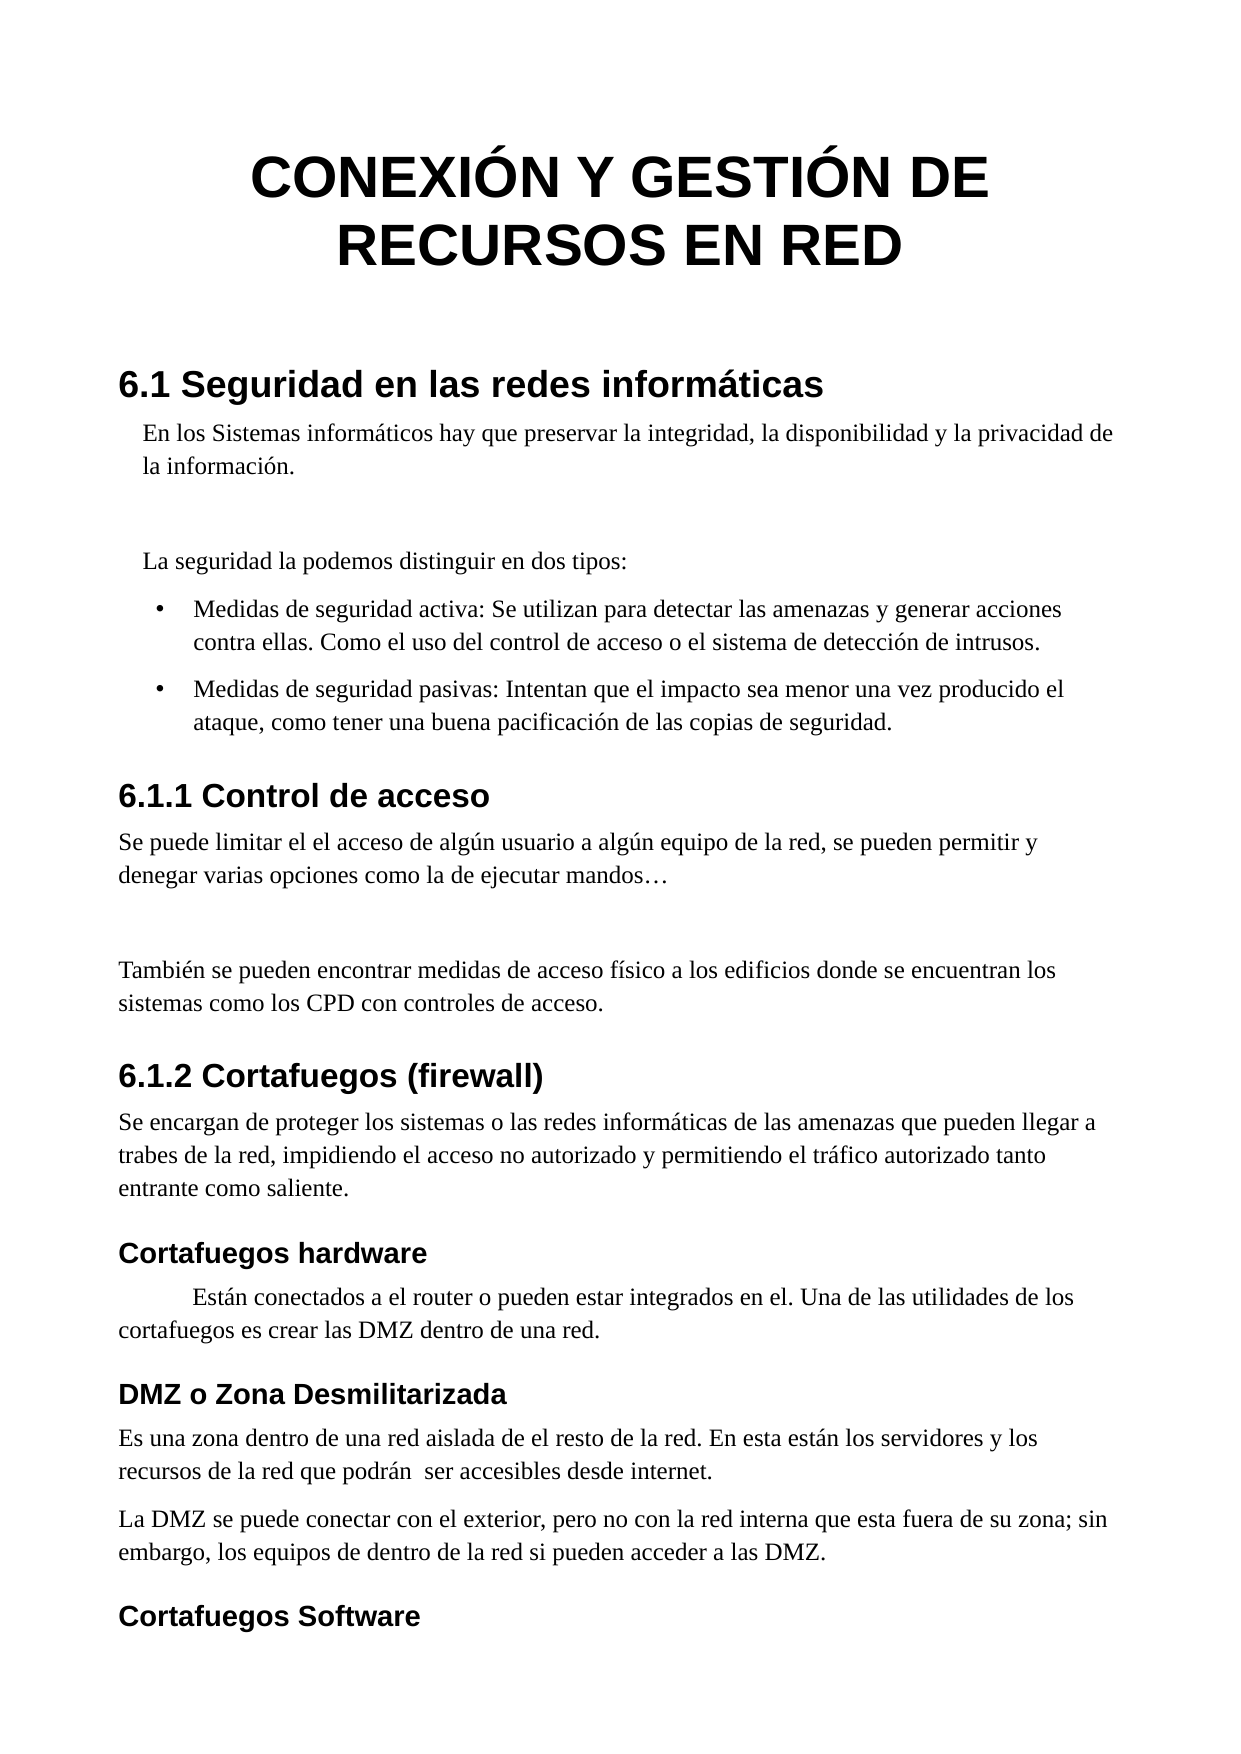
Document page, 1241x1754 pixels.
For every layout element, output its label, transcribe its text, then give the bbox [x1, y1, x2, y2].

text También se pueden encontrar medidas de acceso físico a los edificios donde se encuentran los sistemas como los CPD con controles de acceso. [118, 955, 1122, 1017]
text Es una zona dentro de una red aislada de el resto de la red. En esta están los servidores y los recursos de la red que podrán ser accesibles desde internet. [118, 1423, 1122, 1485]
list Medidas de seguridad activa: Se utilizan para detectar las amenazas y generar acciones contra ellas. Como el uso del control de acceso o el sistema de detección de intrusos. [156, 594, 1122, 656]
subtitle 6.1.2 Cortafuegos (firewall) [118, 1057, 1122, 1095]
subtitle DMZ o Zona Desmilitarizada [118, 1377, 1122, 1411]
text Se encargan de proteger los sistemas o las redes informáticas de las amenazas que pueden llegar a trabes de la red, impidiendo el acceso no autorizado y permitiendo el tráfico autorizado tanto entrante como saliente. [118, 1107, 1122, 1202]
text Están conectados a el router o pueden estar integrados en el. Una de las utilidades de los cortafuegos es crear las DMZ dentro de una red. [118, 1282, 1122, 1343]
list Medidas de seguridad pasivas: Intentan que el impacto sea menor una vez producido el ataque, como tener una buena pacificación de las copias de seguridad. [156, 674, 1122, 736]
text La DMZ se puede conectar con el exterior, pero no con la red interna que esta fuera de su zona; sin embargo, los equipos de dentro de la red si pueden acceder a las DMZ. [118, 1504, 1122, 1565]
text Se puede limitar el el acceso de algún usuario a algún equipo de la red, se pueden permitir y denegar varias opciones como la de ejecutar mandos… [118, 827, 1122, 889]
subtitle 6.1.1 Control de acceso [118, 776, 1122, 814]
title CONEXIÓN Y GESTIÓN DE RECURSOS EN RED [118, 143, 1122, 277]
subtitle Cortafuegos Software [118, 1599, 1122, 1632]
subtitle Cortafuegos hardware [118, 1236, 1122, 1269]
subtitle 6.1 Seguridad en las redes informáticas [118, 362, 1122, 406]
text La seguridad la podemos distinguir en dos tipos: [118, 546, 1122, 575]
text En los Sistemas informáticos hay que preservar la integridad, la disponibilidad y la privacidad de la información. [118, 418, 1122, 480]
